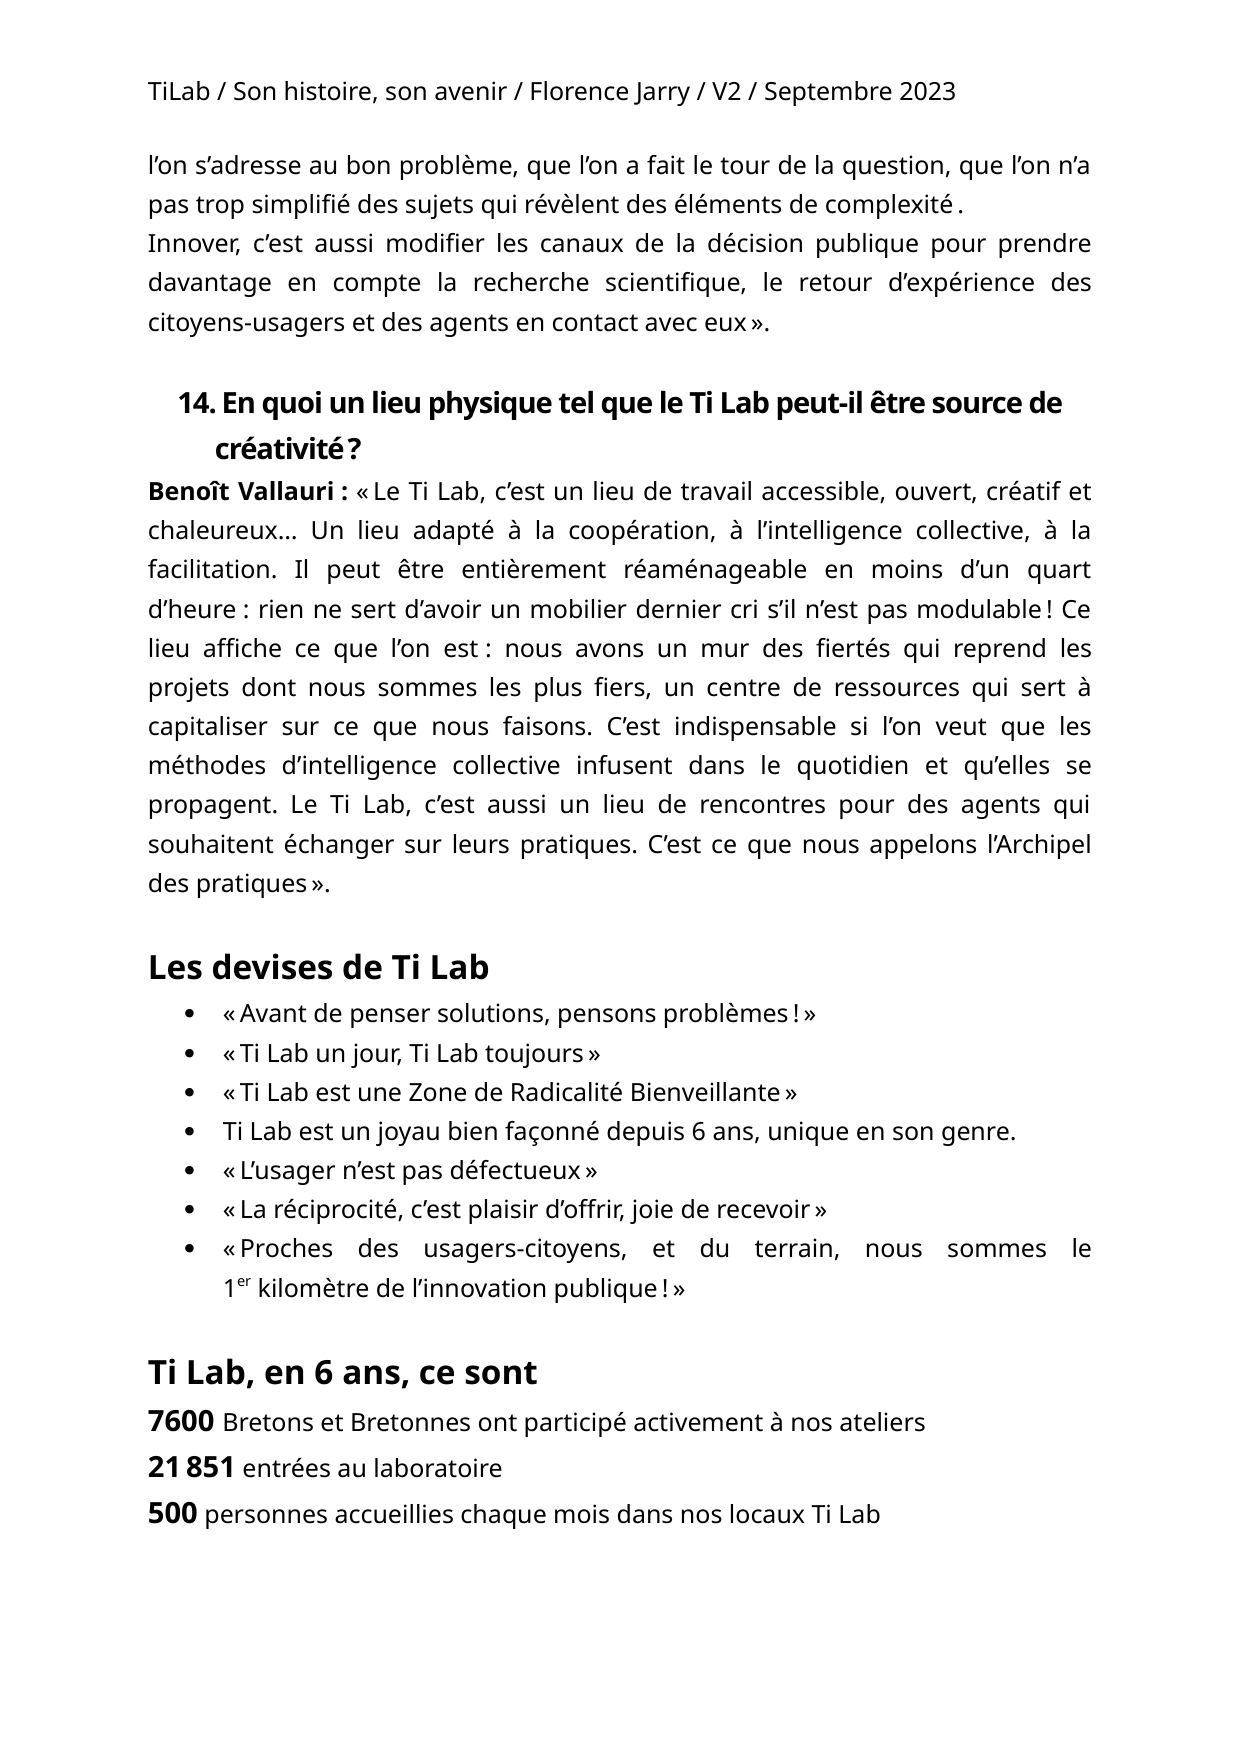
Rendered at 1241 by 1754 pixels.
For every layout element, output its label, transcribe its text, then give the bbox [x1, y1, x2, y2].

list « Proches des usagers-citoyens, et du terrain, nous sommes le 1er kilomètre de l’innovation publique ! » [185, 1231, 1093, 1304]
text Innover, c’est aussi modifier les canaux de la décision publique pour prendre davantage en compte la recherche scientifique, le retour d’expérience des citoyens-usagers et des agents en contact avec eux ». [148, 226, 1093, 338]
title En quoi un lieu physique tel que le Ti Lab peut-il être source de créativité ? [177, 383, 1093, 468]
list « La réciprocité, c’est plaisir d’offrir, joie de recevoir » [185, 1192, 1093, 1226]
text Benoît Vallauri : « Le Ti Lab, c’est un lieu de travail accessible, ouvert, créatif et chaleureux… Un lieu adapté à la coopération, à l’intelligence collective, à la facilitation. Il peut être entièrement réaménageable en moins d’un quart d’heure : rien ne sert d’avoir un mobilier dernier cri s’il n’est pas modulable ! Ce lieu affiche ce que l’on est : nous avons un mur des fiertés qui reprend les projets dont nous sommes les plus fiers, un centre de ressources qui sert à capitaliser sur ce que nous faisons. C’est indispensable si l’on veut que les méthodes d’intelligence collective infusent dans le quotidien et qu’elles se propagent. Le Ti Lab, c’est aussi un lieu de rencontres pour des agents qui souhaitent échanger sur leurs pratiques. C’est ce que nous appelons l’Archipel des pratiques ». [148, 474, 1093, 899]
list « L’usager n’est pas défectueux » [185, 1153, 1093, 1187]
text 500 personnes accueillies chaque mois dans nos locaux Ti Lab [148, 1492, 1093, 1532]
text 21 851 entrées au laboratoire [148, 1446, 1093, 1486]
list « Ti Lab un jour, Ti Lab toujours » [185, 1035, 1093, 1069]
list « Ti Lab est une Zone de Radicalité Bienveillante » [185, 1074, 1093, 1108]
text l’on s’adresse au bon problème, que l’on a fait le tour de la question, que l’on n’a pas trop simplifié des sujets qui révèlent des éléments de complexité . [148, 148, 1093, 221]
list Ti Lab est un joyau bien façonné depuis 6 ans, unique en son genre. [185, 1113, 1093, 1148]
list « Avant de penser solutions, pensons problèmes ! » [185, 996, 1093, 1030]
text Ti Lab, en 6 ans, ce sont [148, 1348, 1093, 1394]
text Les devises de Ti Lab [148, 944, 1093, 989]
text 7600 Bretons et Bretonnes ont participé activement à nos ateliers [148, 1401, 1093, 1440]
